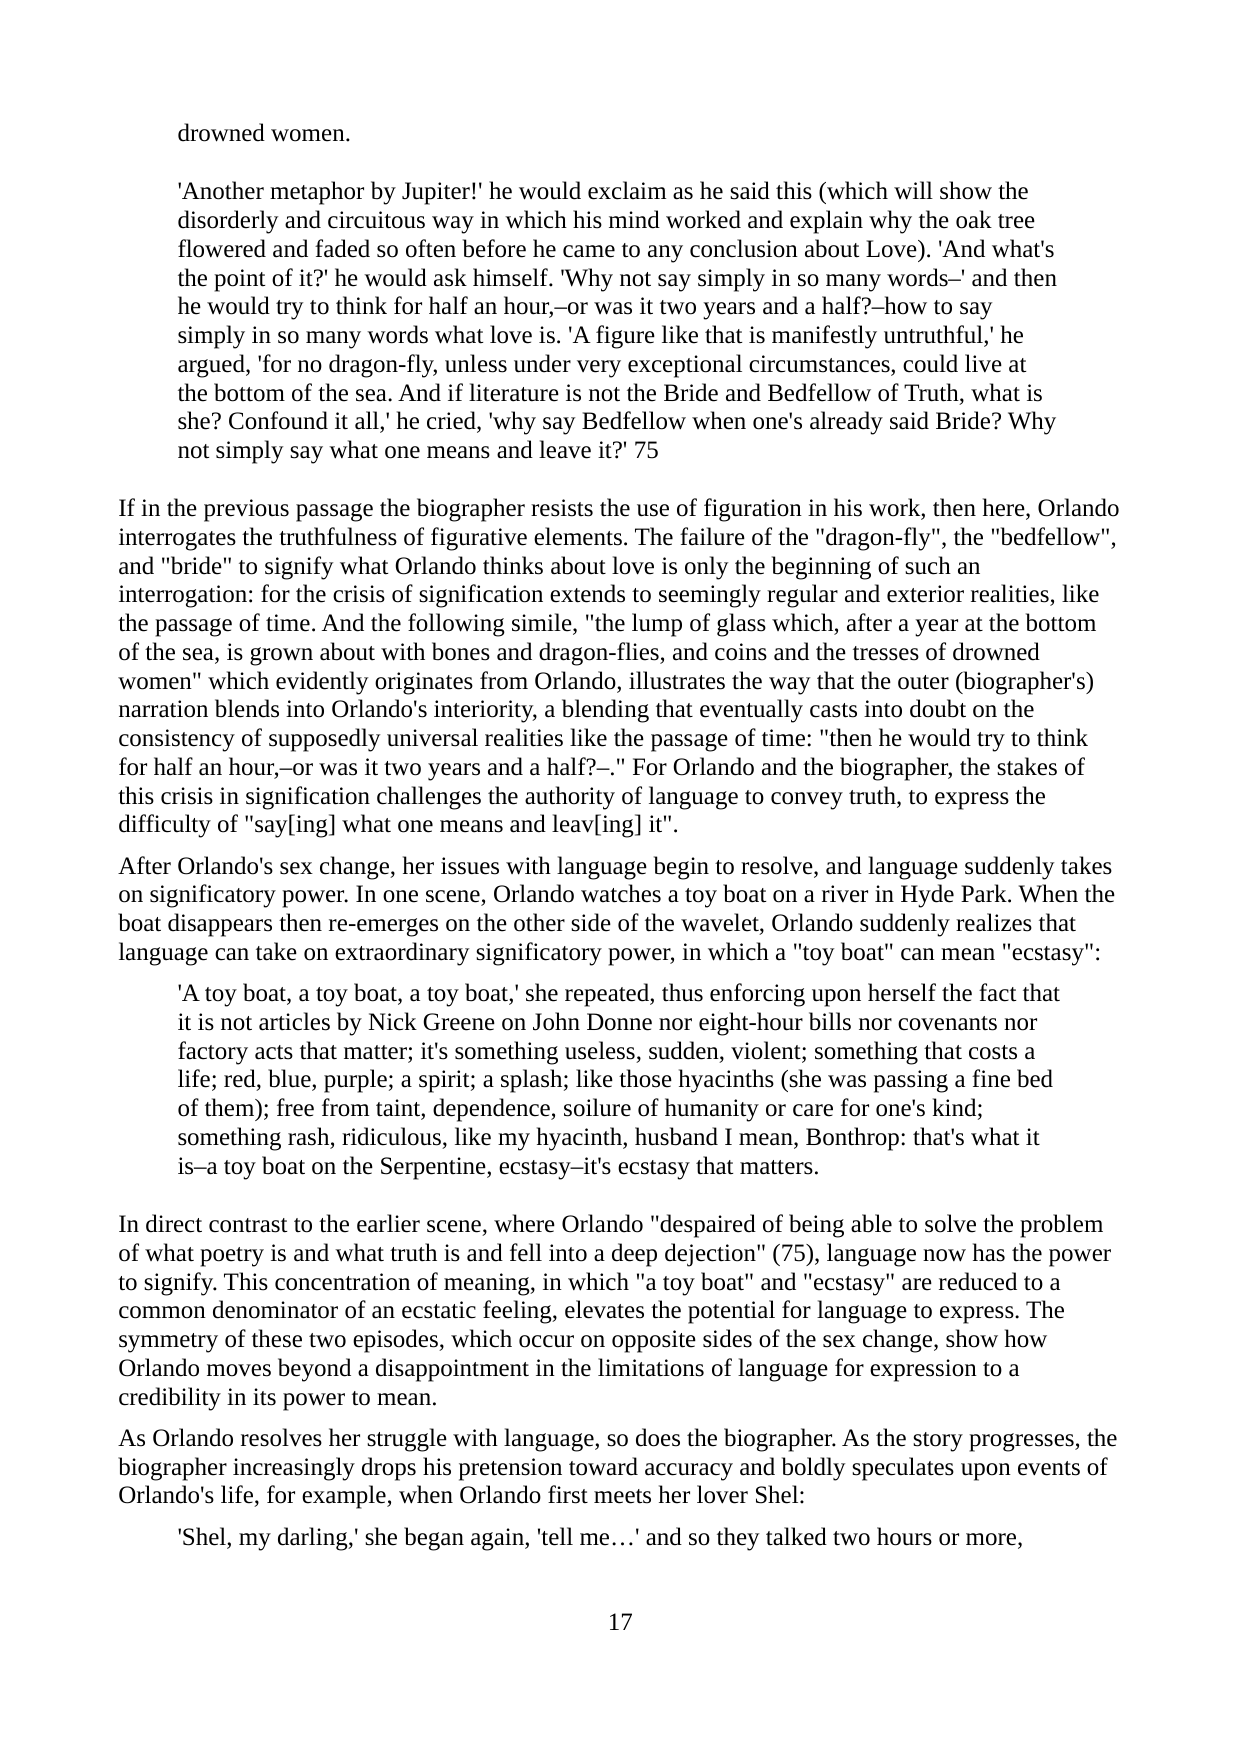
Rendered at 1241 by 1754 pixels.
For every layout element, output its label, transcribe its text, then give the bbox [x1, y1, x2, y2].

text If in the previous passage the biographer resists the use of figuration in his work, then here, Orlando interrogates the truthfulness of figurative elements. The failure of the "dragon-fly", the "bedfellow", and "bride" to signify what Orlando thinks about love is only the beginning of such an interrogation: for the crisis of signification extends to seemingly regular and exterior realities, like the passage of time. And the following simile, "the lump of glass which, after a year at the bottom of the sea, is grown about with bones and dragon-flies, and coins and the tresses of drowned women" which evidently originates from Orlando, illustrates the way that the outer (biographer's) narration blends into Orlando's interiority, a blending that eventually casts into doubt on the consistency of supposedly universal realities like the passage of time: "then he would try to think for half an hour,–or was it two years and a half?–." For Orlando and the biographer, the stakes of this crisis in signification challenges the authority of language to convey truth, to express the difficulty of "say[ing] what one means and leav[ing] it". [118, 493, 1122, 838]
text 'A toy boat, a toy boat, a toy boat,' she repeated, thus enforcing upon herself the fact that it is not articles by Nick Greene on John Donne nor eight-hour bills nor covenants nor factory acts that matter; it's something useless, sudden, violent; something that costs a life; red, blue, purple; a spirit; a splash; like those hyacinths (she was passing a fine bed of them); free from taint, dependence, soilure of humanity or care for one's kind; something rash, ridiculous, like my hyacinth, husband I mean, Bonthrop: that's what it is–a toy boat on the Serpentine, ecstasy–it's ecstasy that matters. [177, 978, 1063, 1179]
text 'Shel, my darling,' she began again, 'tell me…' and so they talked two hours or more, [177, 1522, 1063, 1550]
text drowned women. [177, 118, 1063, 147]
text 'Another metaphor by Jupiter!' he would exclaim as he said this (which will show the disorderly and circuitous way in which his mind worked and explain why the oak tree flowered and faded so often before he came to any conclusion about Love). 'And what's the point of it?' he would ask himself. 'Why not say simply in so many words–' and then he would try to think for half an hour,–or was it two years and a half?–how to say simply in so many words what love is. 'A figure like that is manifestly untruthful,' he argued, 'for no dragon-fly, unless under very exceptional circumstances, could live at the bottom of the sea. And if literature is not the Bride and Bedfellow of Truth, what is she? Confound it all,' he cried, 'why say Bedfellow when one's already said Bride? Why not simply say what one means and leave it?' 75 [177, 176, 1063, 464]
text In direct contrast to the earlier scene, where Orlando "despaired of being able to solve the problem of what poetry is and what truth is and fell into a deep dejection" (75), language now has the power to signify. This concentration of meaning, in which "a toy boat" and "ecstasy" are reduced to a common denominator of an ecstatic feeling, elevates the potential for language to express. The symmetry of these two episodes, which occur on opposite sides of the sex change, show how Orlando moves beyond a disappointment in the limitations of language for expression to a credibility in its power to mean. [118, 1209, 1122, 1410]
text After Orlando's sex change, her issues with language begin to resolve, and language suddenly takes on significatory power. In one scene, Orlando watches a toy boat on a river in Hyde Park. When the boat disappears then re-emerges on the other side of the wavelet, Orlando suddenly realizes that language can take on extraordinary significatory power, in which a "toy boat" can mean "ecstasy": [118, 851, 1122, 966]
text As Orlando resolves her struggle with language, so does the biographer. As the story progresses, the biographer increasingly drops his pretension toward accuracy and boldly speculates upon events of Orlando's life, for example, when Orlando first meets her lover Shel: [118, 1423, 1122, 1509]
